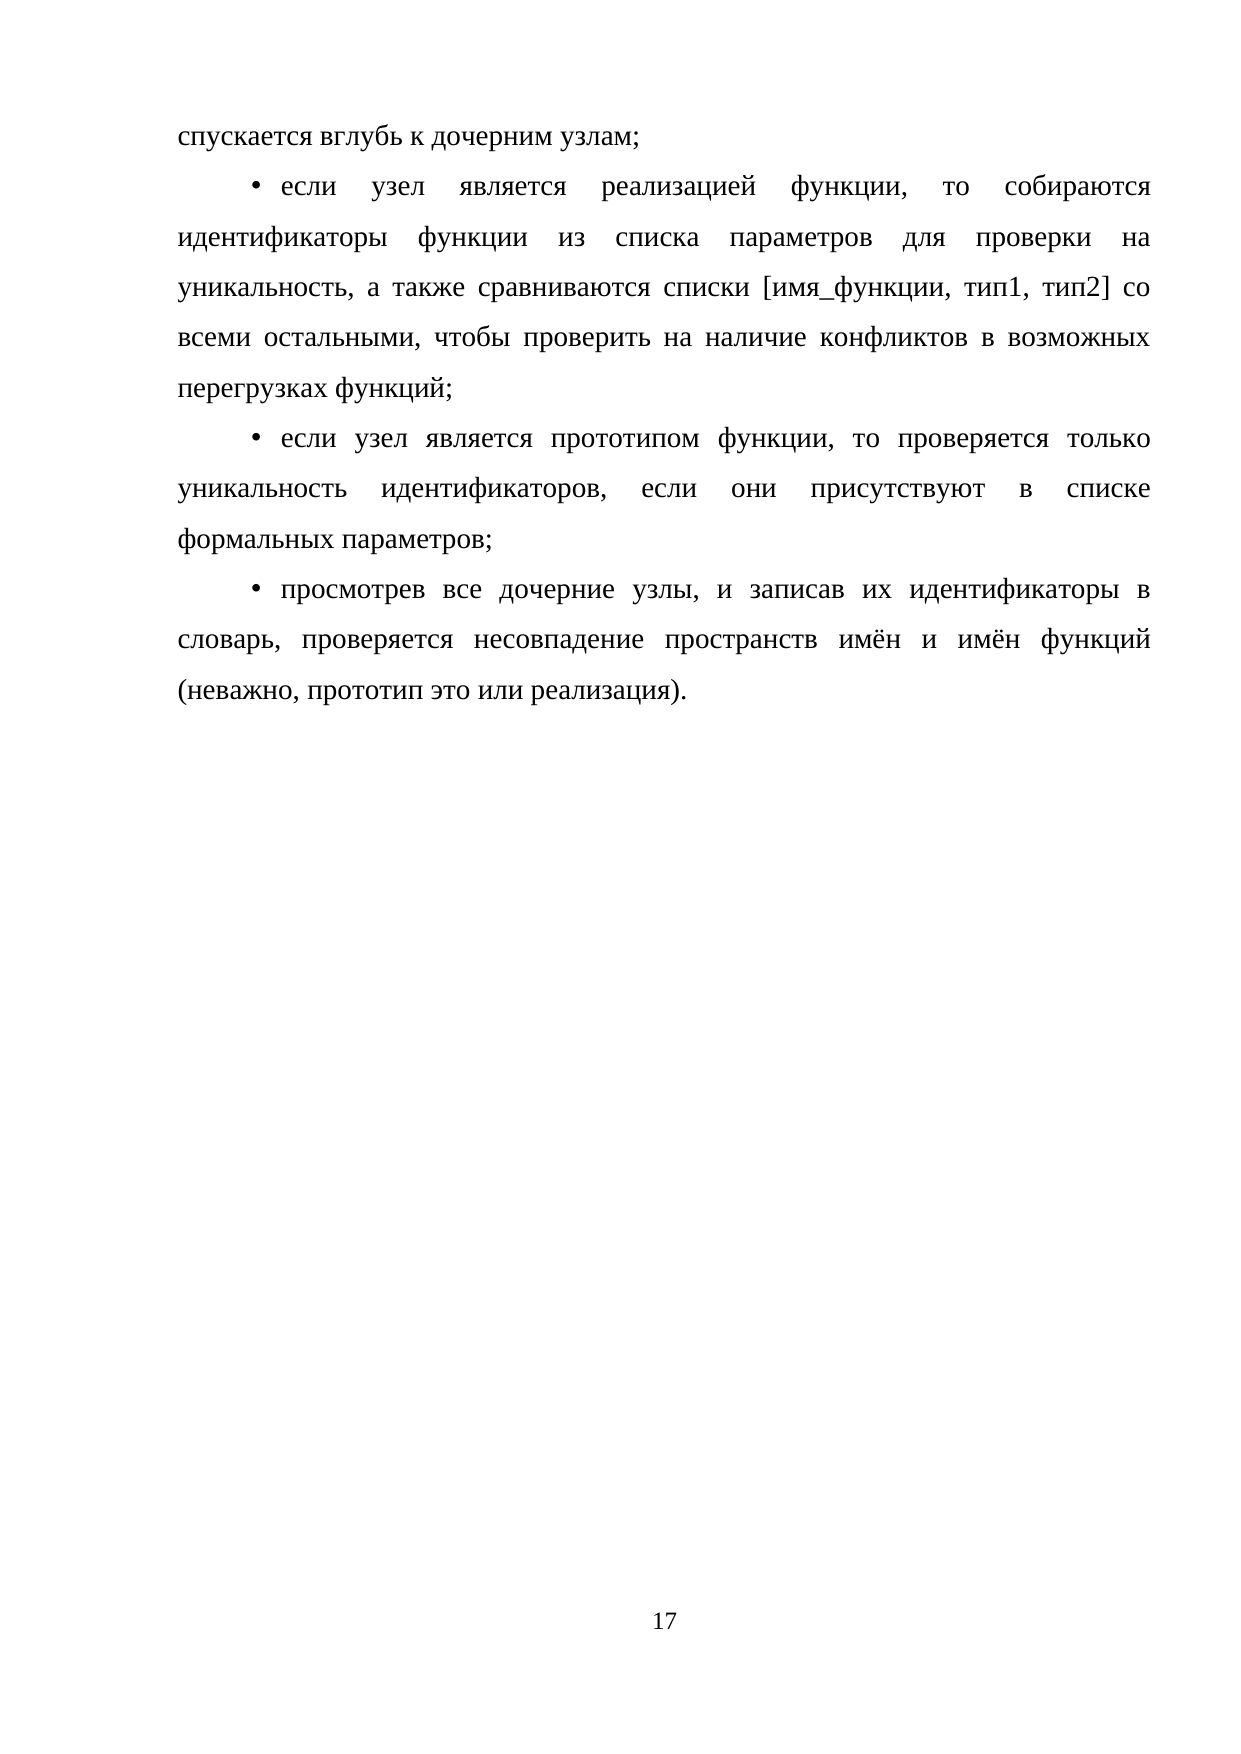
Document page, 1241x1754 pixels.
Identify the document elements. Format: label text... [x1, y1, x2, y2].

list спускается вглубь к дочерним узлам; [177, 118, 1152, 152]
list если узел является реализацией функции, то собираются идентификаторы функции из списка параметров для проверки на уникальность, а также сравниваются списки [имя_функции, тип1, тип2] со всеми остальными, чтобы проверить на наличие конфликтов в возможных перегрузках функций; [177, 168, 1152, 403]
list если узел является прототипом функции, то проверяется только уникальность идентификаторов, если они присутствуют в списке формальных параметров; [177, 420, 1152, 554]
list просмотрев все дочерние узлы, и записав их идентификаторы в словарь, проверяется несовпадение пространств имён и имён функций (неважно, прототип это или реализация). [177, 571, 1152, 705]
